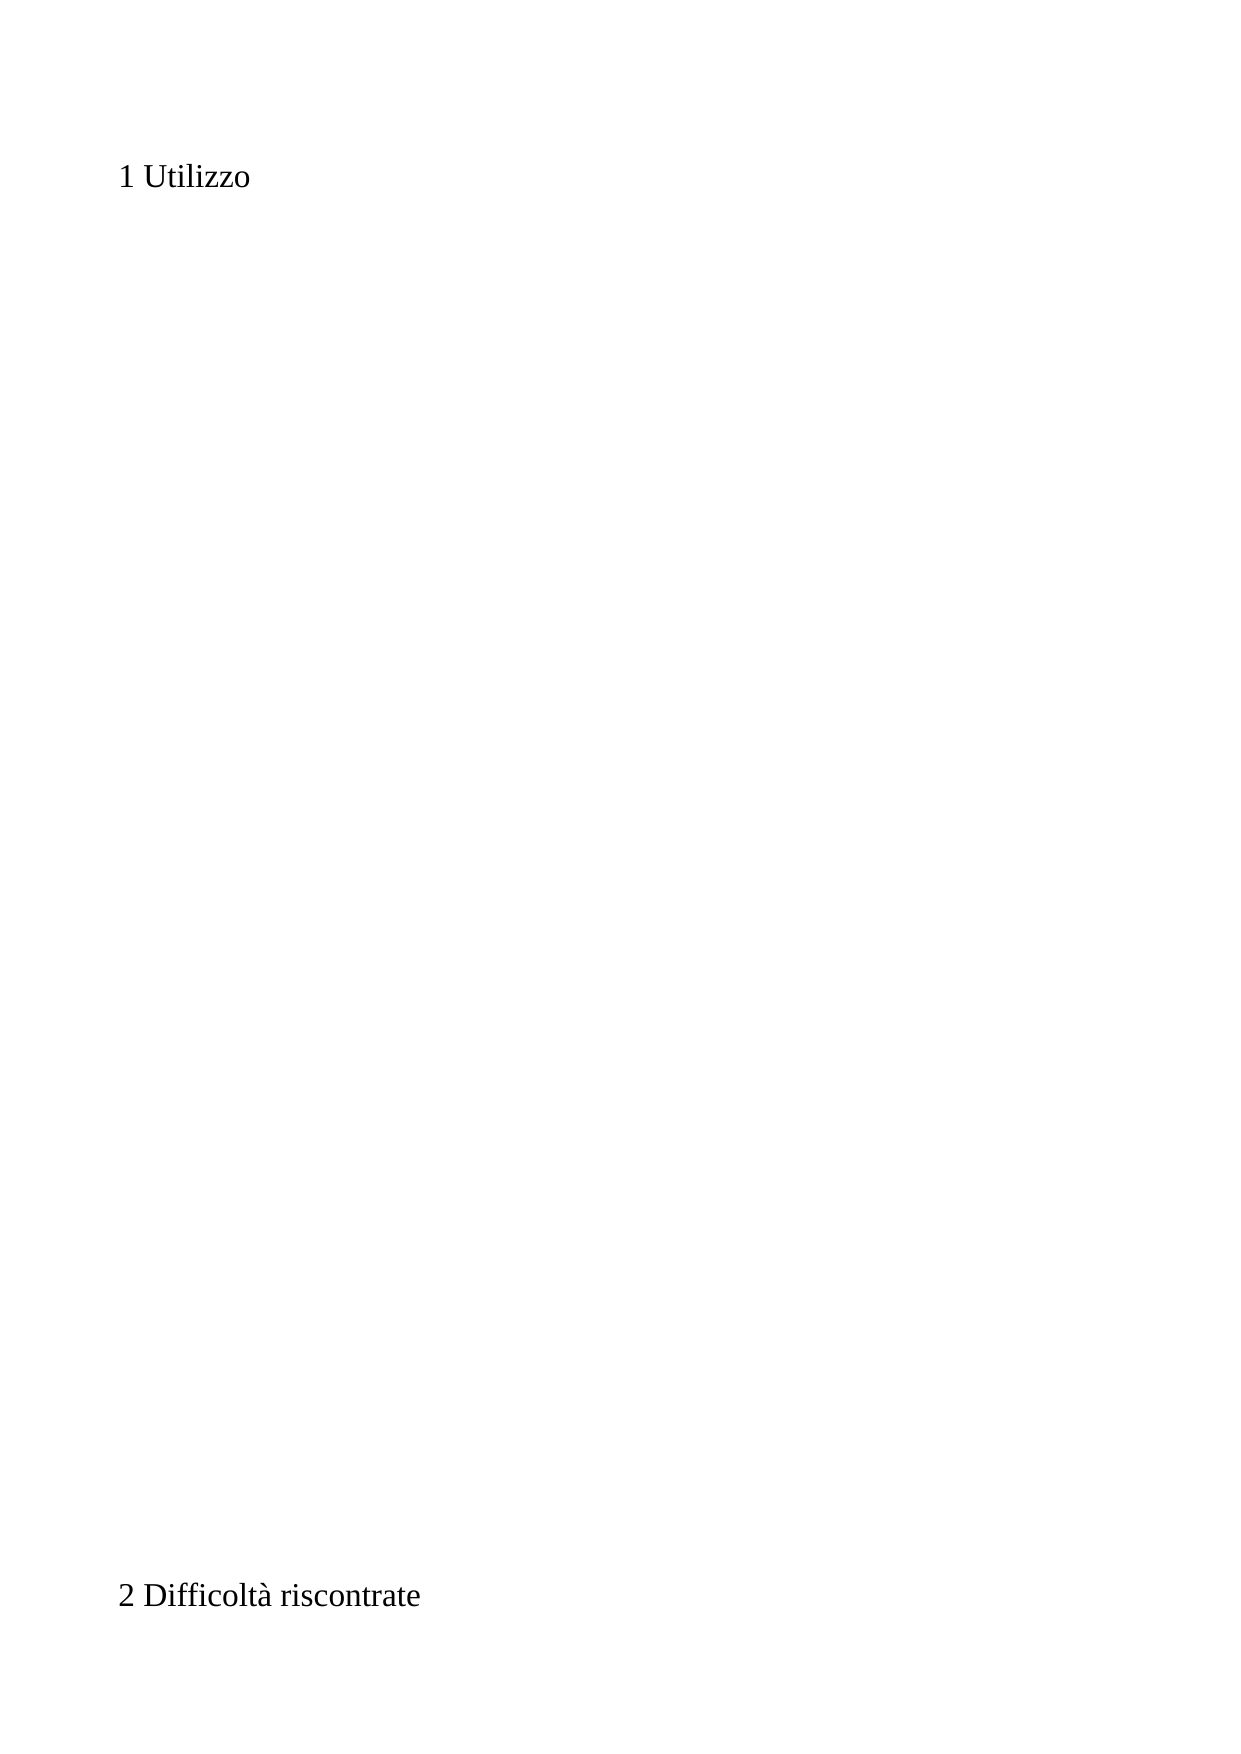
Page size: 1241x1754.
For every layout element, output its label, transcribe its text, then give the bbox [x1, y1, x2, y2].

text 1 Utilizzo [118, 156, 1122, 195]
text 2 Difficoltà riscontrate [118, 1575, 1122, 1613]
